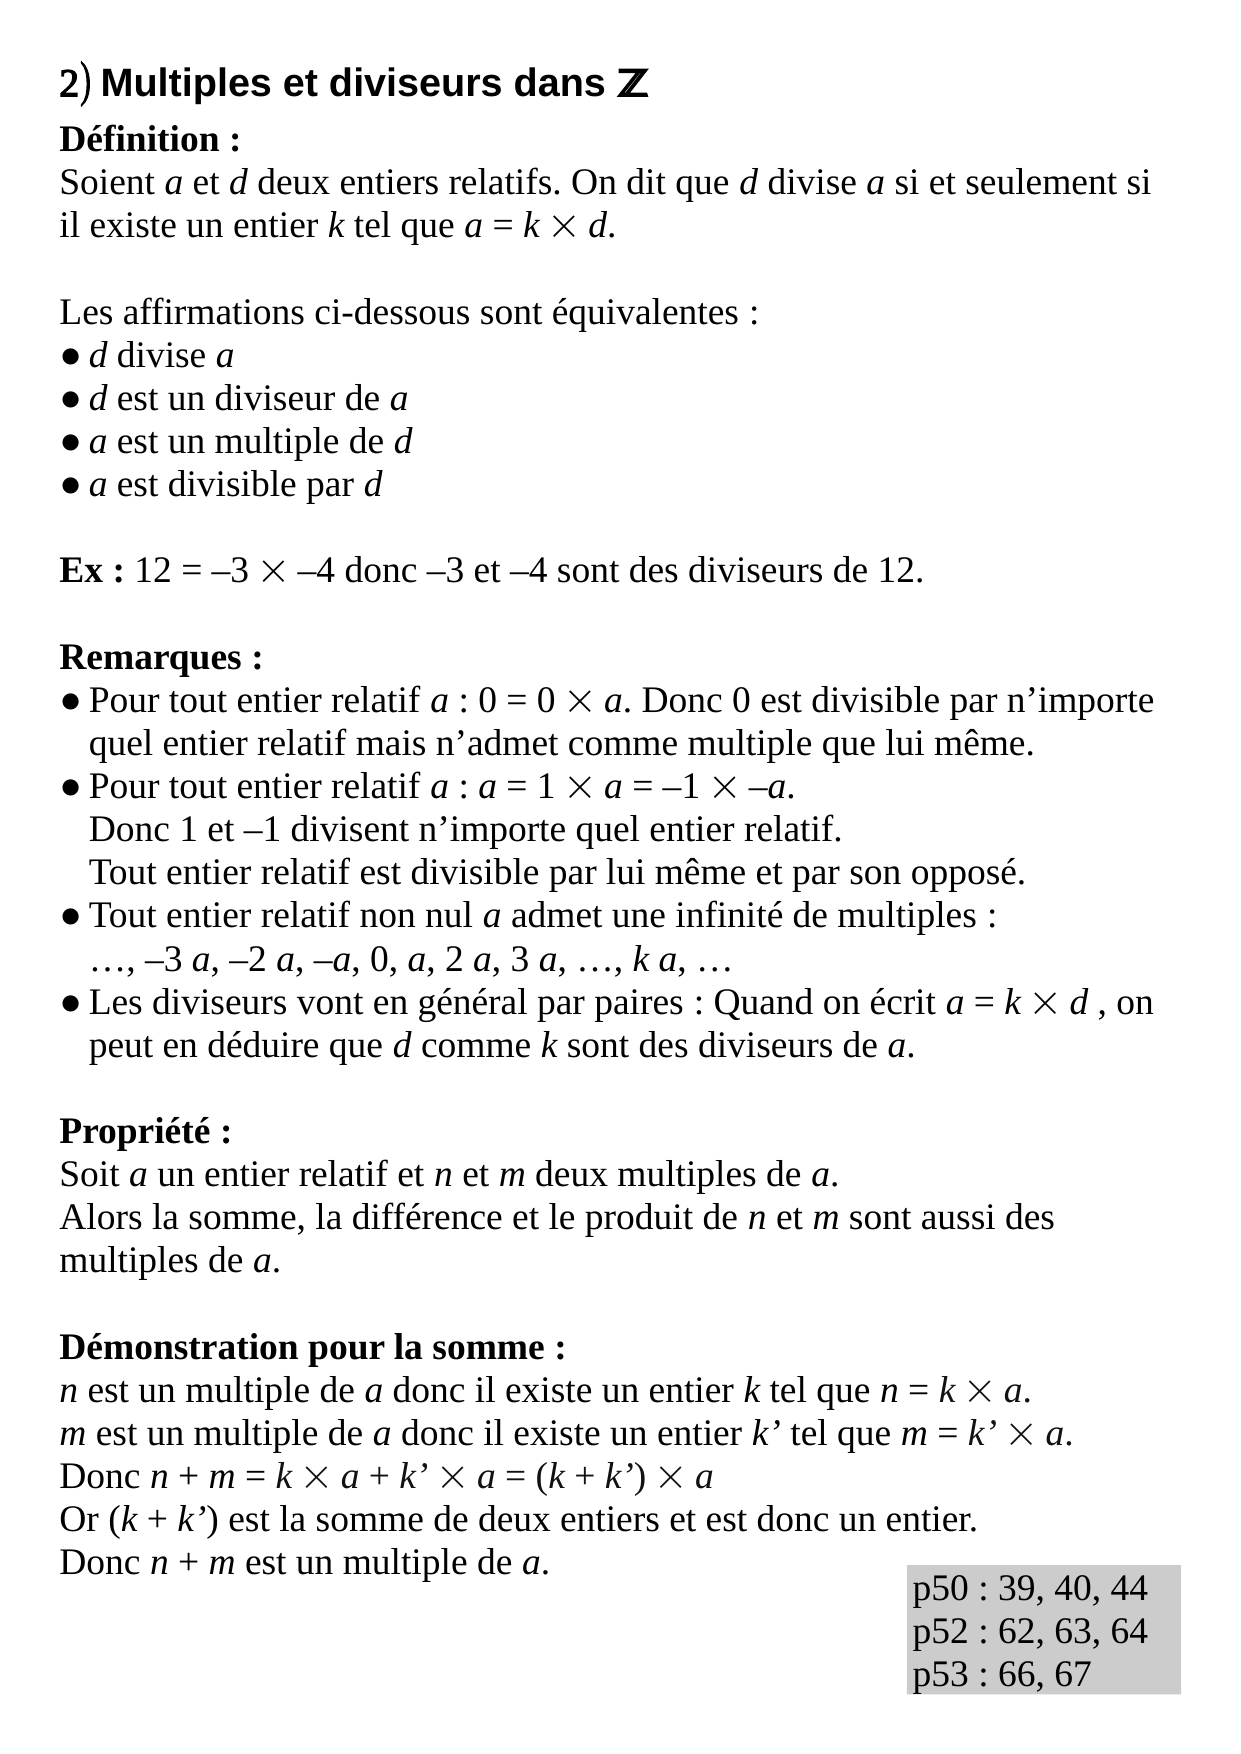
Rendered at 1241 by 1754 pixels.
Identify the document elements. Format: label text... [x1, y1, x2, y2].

list a est divisible par d [59, 462, 1181, 505]
text Soient a et d deux entiers relatifs. On dit que d divise a si et seulement si il existe un entier k tel que a = k × d. [59, 160, 1181, 246]
text Donc n + m est un multiple de a. [59, 1540, 1181, 1583]
text Soit a un entier relatif et n et m deux multiples de a. [59, 1152, 1181, 1195]
text m est un multiple de a donc il existe un entier k’ tel que m = k’ × a. [59, 1410, 1181, 1453]
text Les affirmations ci-dessous sont équivalentes : [59, 289, 1181, 332]
list Les diviseurs vont en général par paires : Quand on écrit a = k × d , on peut en déduire que d comme k sont des diviseurs de a. [59, 979, 1181, 1065]
text Remarques : [59, 634, 1181, 677]
text n est un multiple de a donc il existe un entier k tel que n = k × a. [59, 1367, 1181, 1410]
text Or (k + k’) est la somme de deux entiers et est donc un entier. [59, 1497, 1181, 1540]
list Multiples et diviseurs dans ℤ [59, 59, 1181, 105]
list a est un multiple de d [59, 418, 1181, 462]
text Démonstration pour la somme : [59, 1324, 1181, 1367]
list Pour tout entier relatif a : a = 1 × a = –1 × –a. Donc 1 et –1 divisent n’importe quel entier relatif. Tout entier relatif est divisible par lui même et par son opposé. [59, 763, 1181, 893]
list d est un diviseur de a [59, 375, 1181, 418]
list Pour tout entier relatif a : 0 = 0 × a. Donc 0 est divisible par n’importe quel entier relatif mais n’admet comme multiple que lui même. [59, 677, 1181, 763]
text Donc n + m = k × a + k’ × a = (k + k’) × a [59, 1453, 1181, 1497]
text Alors la somme, la différence et le produit de n et m sont aussi des multiples de a. [59, 1195, 1181, 1281]
list Tout entier relatif non nul a admet une infinité de multiples : …, –3 a, –2 a, –a, 0, a, 2 a, 3 a, …, k a, … [59, 893, 1181, 979]
text Définition : [59, 117, 1181, 160]
text Ex : 12 = –3 × –4 donc –3 et –4 sont des diviseurs de 12. [59, 548, 1181, 591]
list d divise a [59, 332, 1181, 375]
text Propriété : [59, 1108, 1181, 1152]
